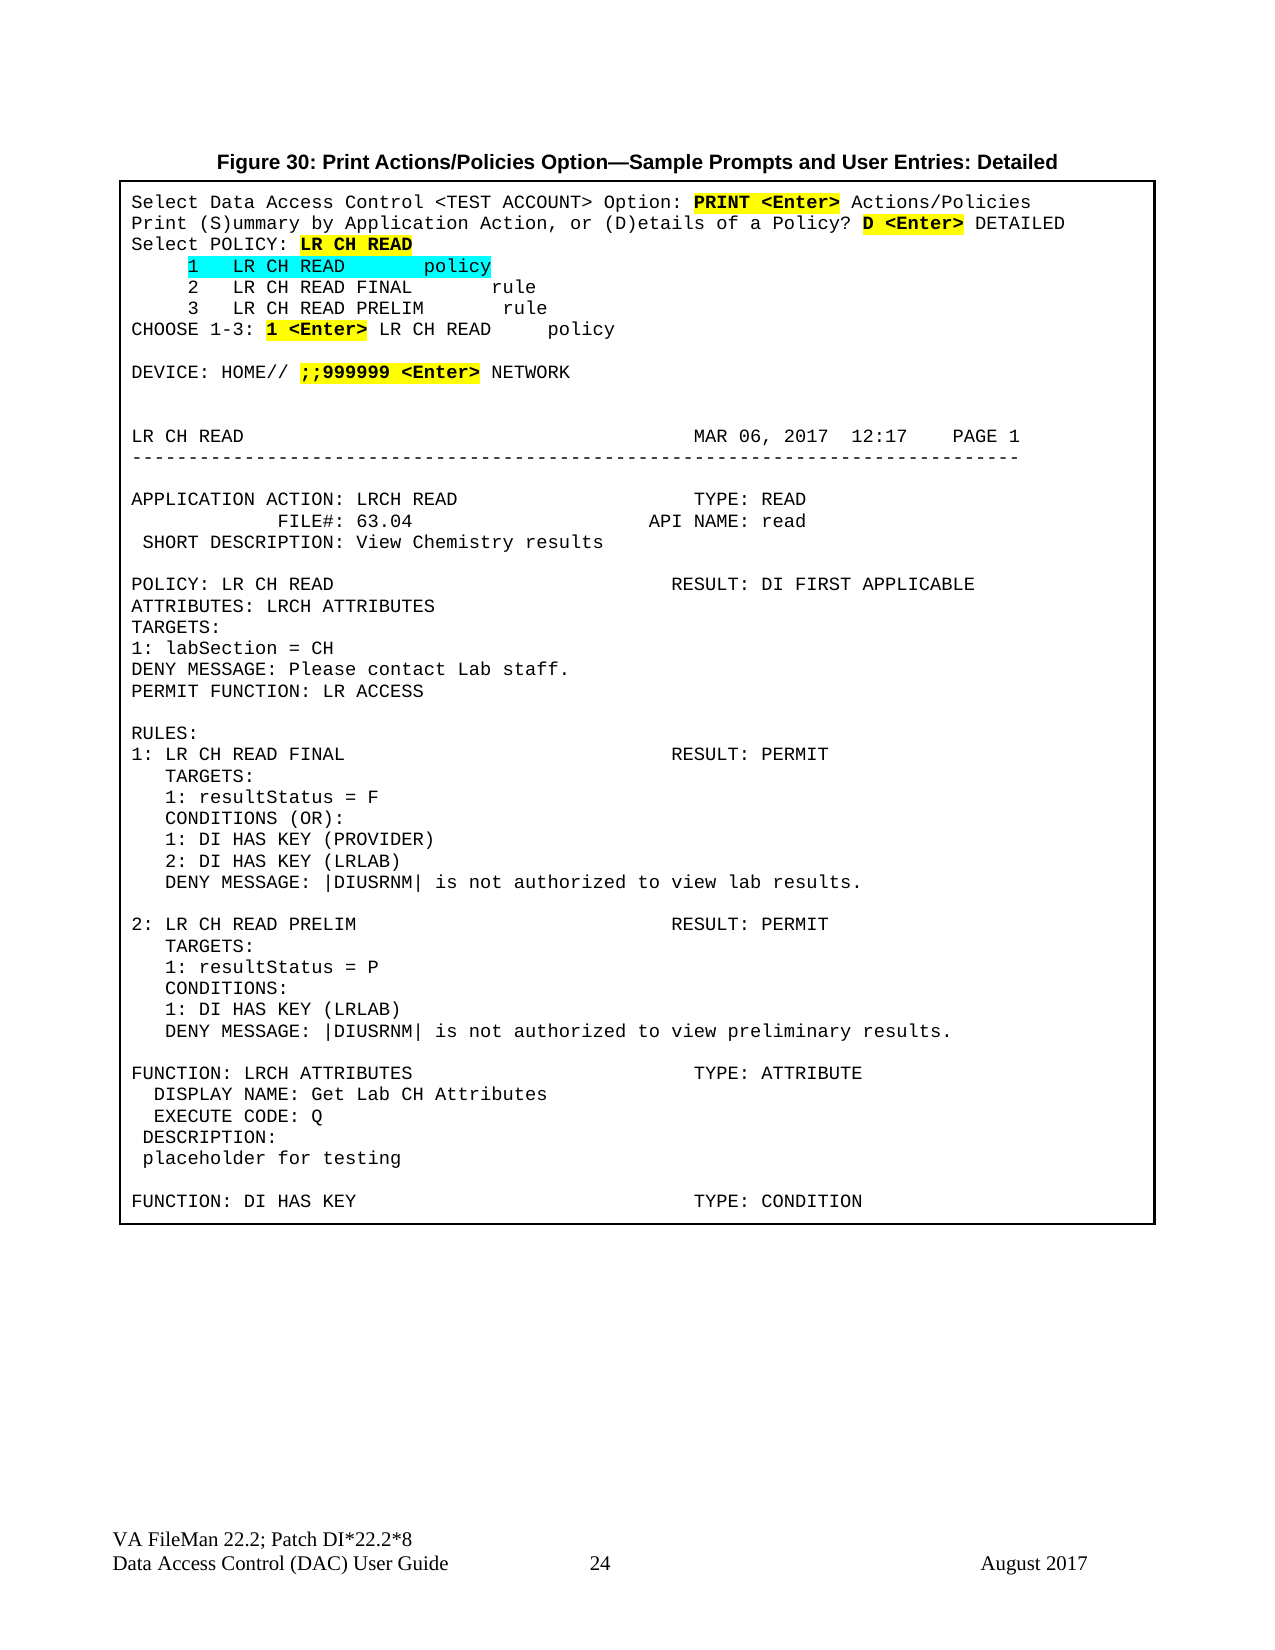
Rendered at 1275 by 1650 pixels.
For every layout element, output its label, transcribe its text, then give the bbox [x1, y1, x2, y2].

text TARGETS: [121, 754, 1153, 775]
text DEVICE: HOME// ;;999999 <Enter> NETWORK [121, 350, 1153, 384]
text placeholder for testing [121, 1136, 1153, 1170]
text CONDITIONS: [121, 966, 1153, 988]
text 2 LR CH READ FINAL rule [121, 265, 1153, 286]
text 1 LR CH READ policy [121, 244, 1153, 265]
text 1: resultStatus = F [121, 775, 1153, 796]
text TARGETS: [121, 605, 1153, 626]
text DESCRIPTION: [121, 1115, 1153, 1136]
text EXECUTE CODE: Q [121, 1094, 1153, 1115]
text 2: LR CH READ PRELIM RESULT: PERMIT [121, 903, 1153, 924]
text FUNCTION: LRCH ATTRIBUTES TYPE: ATTRIBUTE [121, 1051, 1153, 1073]
text ------------------------------------------------------------------------------- [121, 435, 1153, 469]
text APPLICATION ACTION: LRCH READ TYPE: READ [121, 478, 1153, 499]
text ATTRIBUTES: LRCH ATTRIBUTES [121, 584, 1153, 605]
text 2: DI HAS KEY (LRLAB) [121, 839, 1153, 860]
text 1: LR CH READ FINAL RESULT: PERMIT [121, 733, 1153, 754]
text Select POLICY: LR CH READ [121, 223, 1153, 244]
text Print (S)ummary by Application Action, or (D)etails of a Policy? D <Enter> DETAILED [121, 201, 1153, 223]
text 1: labSection = CH [121, 626, 1153, 648]
text LR CH READ MAR 06, 2017 12:17 PAGE 1 [121, 414, 1153, 435]
text DENY MESSAGE: |DIUSRNM| is not authorized to view lab results. [121, 860, 1153, 894]
text Figure 30: Print Actions/Policies Option—Sample Prompts and User Entries: Detailed [112, 150, 1162, 174]
text DENY MESSAGE: |DIUSRNM| is not authorized to view preliminary results. [121, 1009, 1153, 1043]
text 1: DI HAS KEY (LRLAB) [121, 988, 1153, 1009]
text RULES: [121, 711, 1153, 733]
text DISPLAY NAME: Get Lab CH Attributes [121, 1073, 1153, 1094]
text FILE#: 63.04 API NAME: read [121, 499, 1153, 520]
text POLICY: LR CH READ RESULT: DI FIRST APPLICABLE [121, 563, 1153, 584]
text SHORT DESCRIPTION: View Chemistry results [121, 520, 1153, 554]
text PERMIT FUNCTION: LR ACCESS [121, 669, 1153, 703]
text FUNCTION: DI HAS KEY TYPE: CONDITION [121, 1179, 1153, 1223]
text 1: DI HAS KEY (PROVIDER) [121, 818, 1153, 839]
text TARGETS: [121, 924, 1153, 945]
text Select Data Access Control <TEST ACCOUNT> Option: PRINT <Enter> Actions/Policies [121, 182, 1153, 201]
text CHOOSE 1-3: 1 <Enter> LR CH READ policy [121, 308, 1153, 341]
text DENY MESSAGE: Please contact Lab staff. [121, 648, 1153, 669]
text CONDITIONS (OR): [121, 796, 1153, 818]
text 1: resultStatus = P [121, 945, 1153, 966]
text 3 LR CH READ PRELIM rule [121, 286, 1153, 308]
